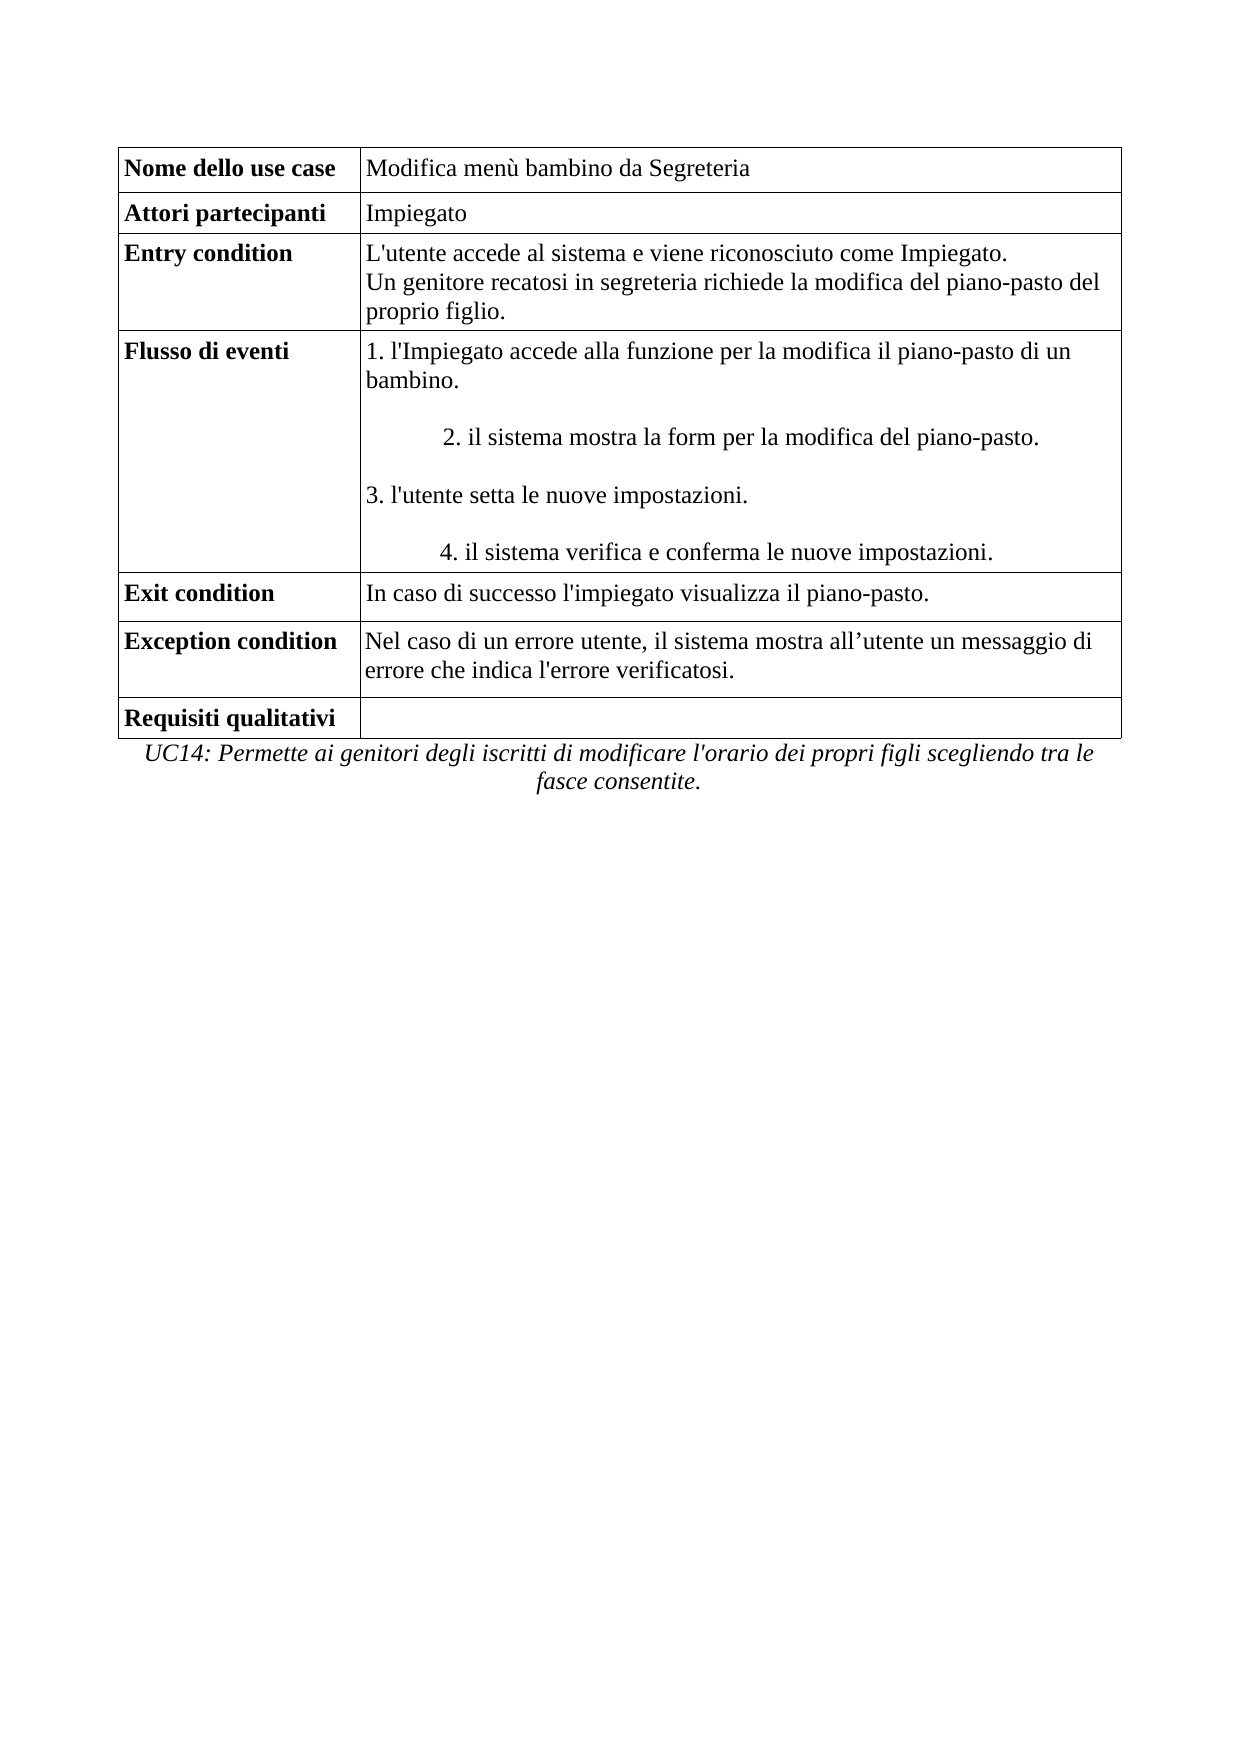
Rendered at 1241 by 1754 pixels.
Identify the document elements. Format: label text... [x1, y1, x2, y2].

table_cell [361, 698, 1121, 737]
table_cell Impiegato [361, 193, 1121, 232]
table_header Nome dello use case [119, 148, 360, 192]
table_cell Requisiti qualitativi [119, 698, 360, 737]
table_cell In caso di successo l'impiegato visualizza il piano-pasto. [361, 573, 1121, 621]
table_cell Exit condition [119, 573, 360, 621]
table_cell Nel caso di un errore utente, il sistema mostra all’utente un messaggio di errore che indica l'errore verificatosi. [361, 622, 1121, 697]
table_header Modifica menù bambino da Segreteria [361, 148, 1121, 192]
table_cell Attori partecipanti [119, 193, 360, 232]
table_cell Exception condition [119, 622, 360, 697]
table_cell 1. l'Impiegato accede alla funzione per la modifica il piano-pasto di un bambino. 2. il sistema mostra la form per la modifica del piano-pasto. 3. l'utente setta le nuove impostazioni. 4. il sistema verifica e conferma le nuove impostazioni. [361, 331, 1121, 572]
table_cell L'utente accede al sistema e viene riconosciuto come Impiegato. Un genitore recatosi in segreteria richiede la modifica del piano-pasto del proprio figlio. [361, 234, 1121, 330]
table_cell Entry condition [119, 234, 360, 330]
table_cell Flusso di eventi [119, 331, 360, 572]
text UC14: Permette ai genitori degli iscritti di modificare l'orario dei propri figli scegliendo tra le fasce consentite. [118, 738, 1122, 795]
